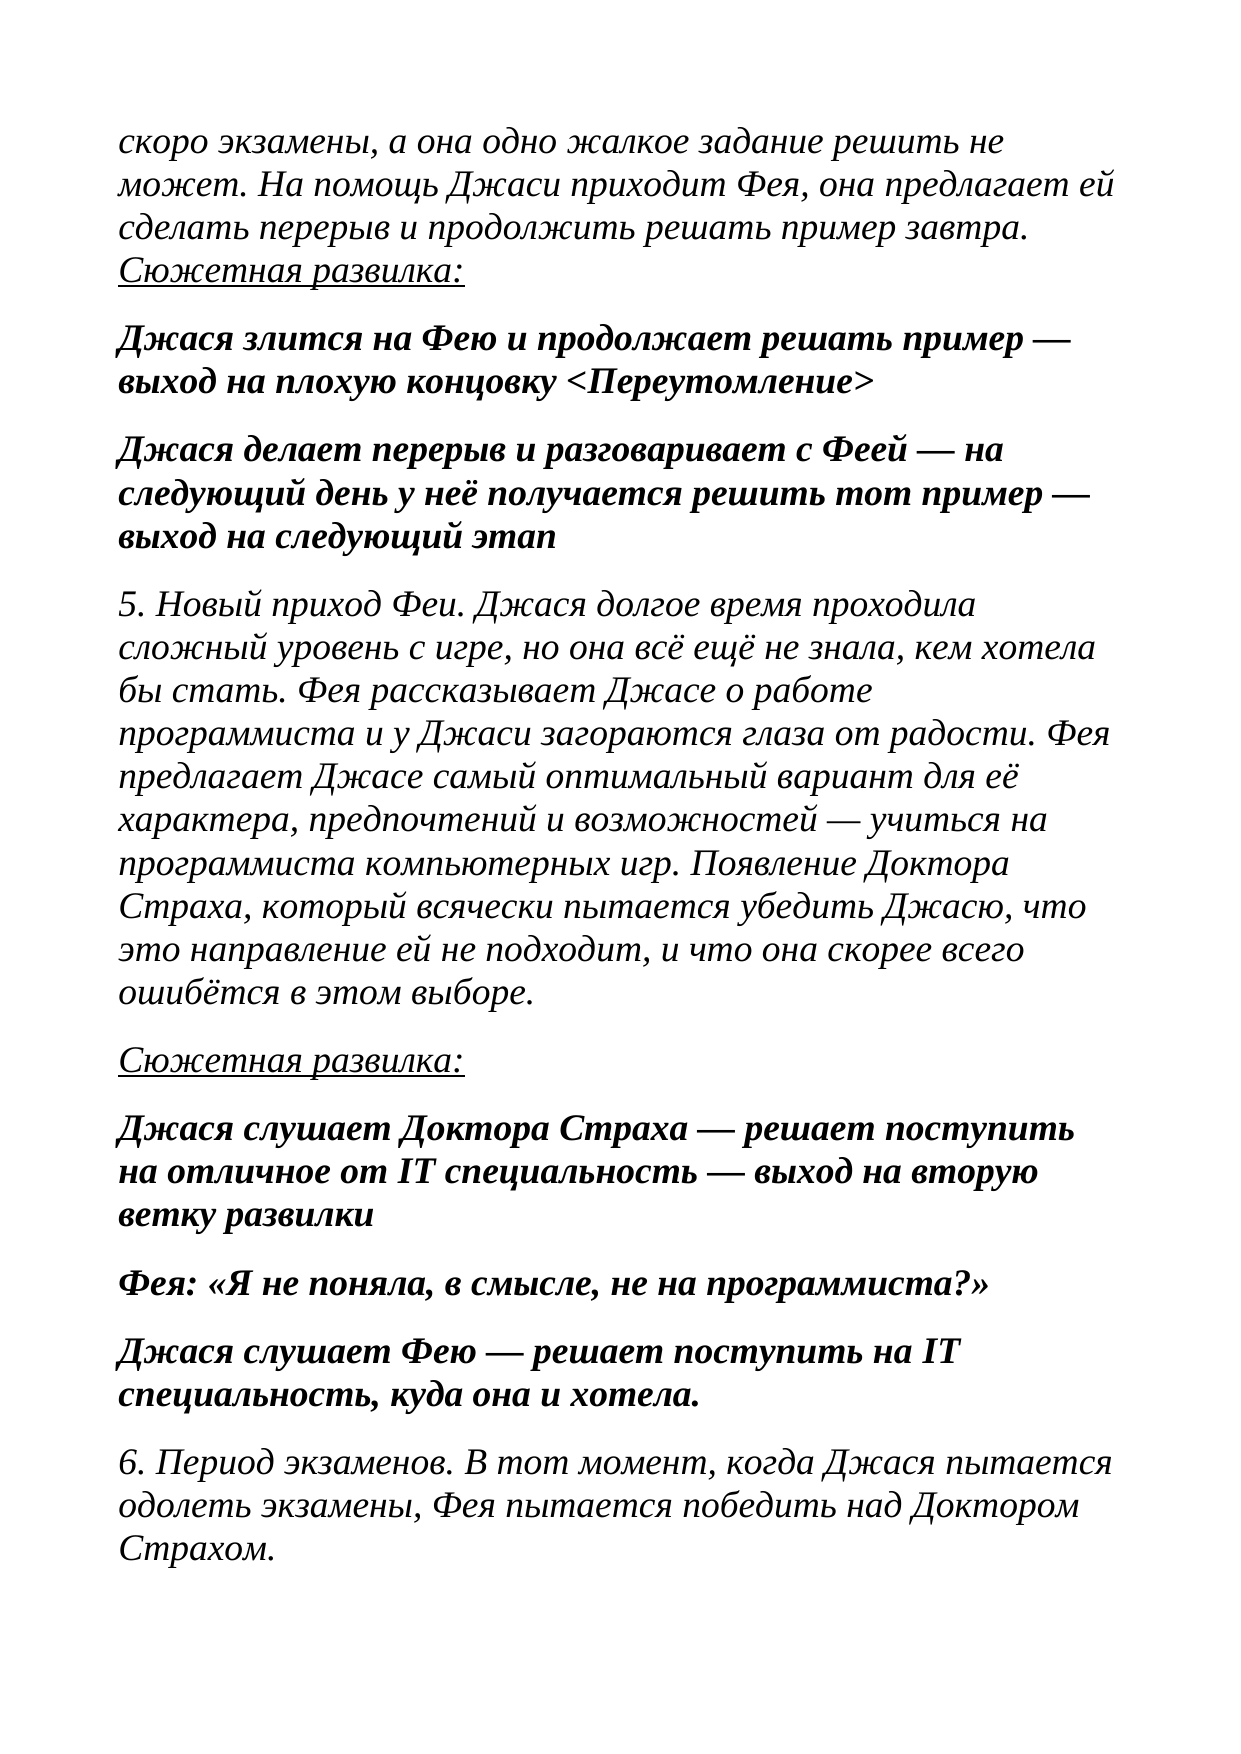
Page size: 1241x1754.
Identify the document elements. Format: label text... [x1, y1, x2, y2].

text Джася слушает Фею — решает поступить на IT специальность, куда она и хотела. [118, 1328, 1122, 1414]
text 6. Период экзаменов. В тот момент, когда Джася пытается одолеть экзамены, Фея пытается победить над Доктором Страхом. [118, 1439, 1122, 1569]
text Джася злится на Фею и продолжает решать пример — выход на плохую концовку <Переутомление> [118, 316, 1122, 402]
text Джася слушает Доктора Страха — решает поступить на отличное от IT специальность — выход на вторую ветку развилки [118, 1106, 1122, 1235]
text скоро экзамены, а она одно жалкое задание решить не может. На помощь Джаси приходит Фея, она предлагает ей сделать перерыв и продолжить решать пример завтра. Сюжетная развилка: [118, 118, 1122, 291]
text 5. Новый приход Феи. Джася долгое время проходила сложный уровень с игре, но она всё ещё не знала, кем хотела бы стать. Фея рассказывает Джасе о работе программиста и у Джаси загораются глаза от радости. Фея предлагает Джасе самый оптимальный вариант для её характера, предпочтений и возможностей — учиться на программиста компьютерных игр. Появление Доктора Страха, который всячески пытается убедить Джасю, что это направление ей не подходит, и что она скорее всего ошибётся в этом выборе. [118, 581, 1122, 1012]
text Джася делает перерыв и разговаривает с Феей — на следующий день у неё получается решить тот пример — выход на следующий этап [118, 427, 1122, 556]
text Фея: «Я не поняла, в смысле, не на программиста?» [118, 1260, 1122, 1303]
text Сюжетная развилка: [118, 1037, 1122, 1081]
